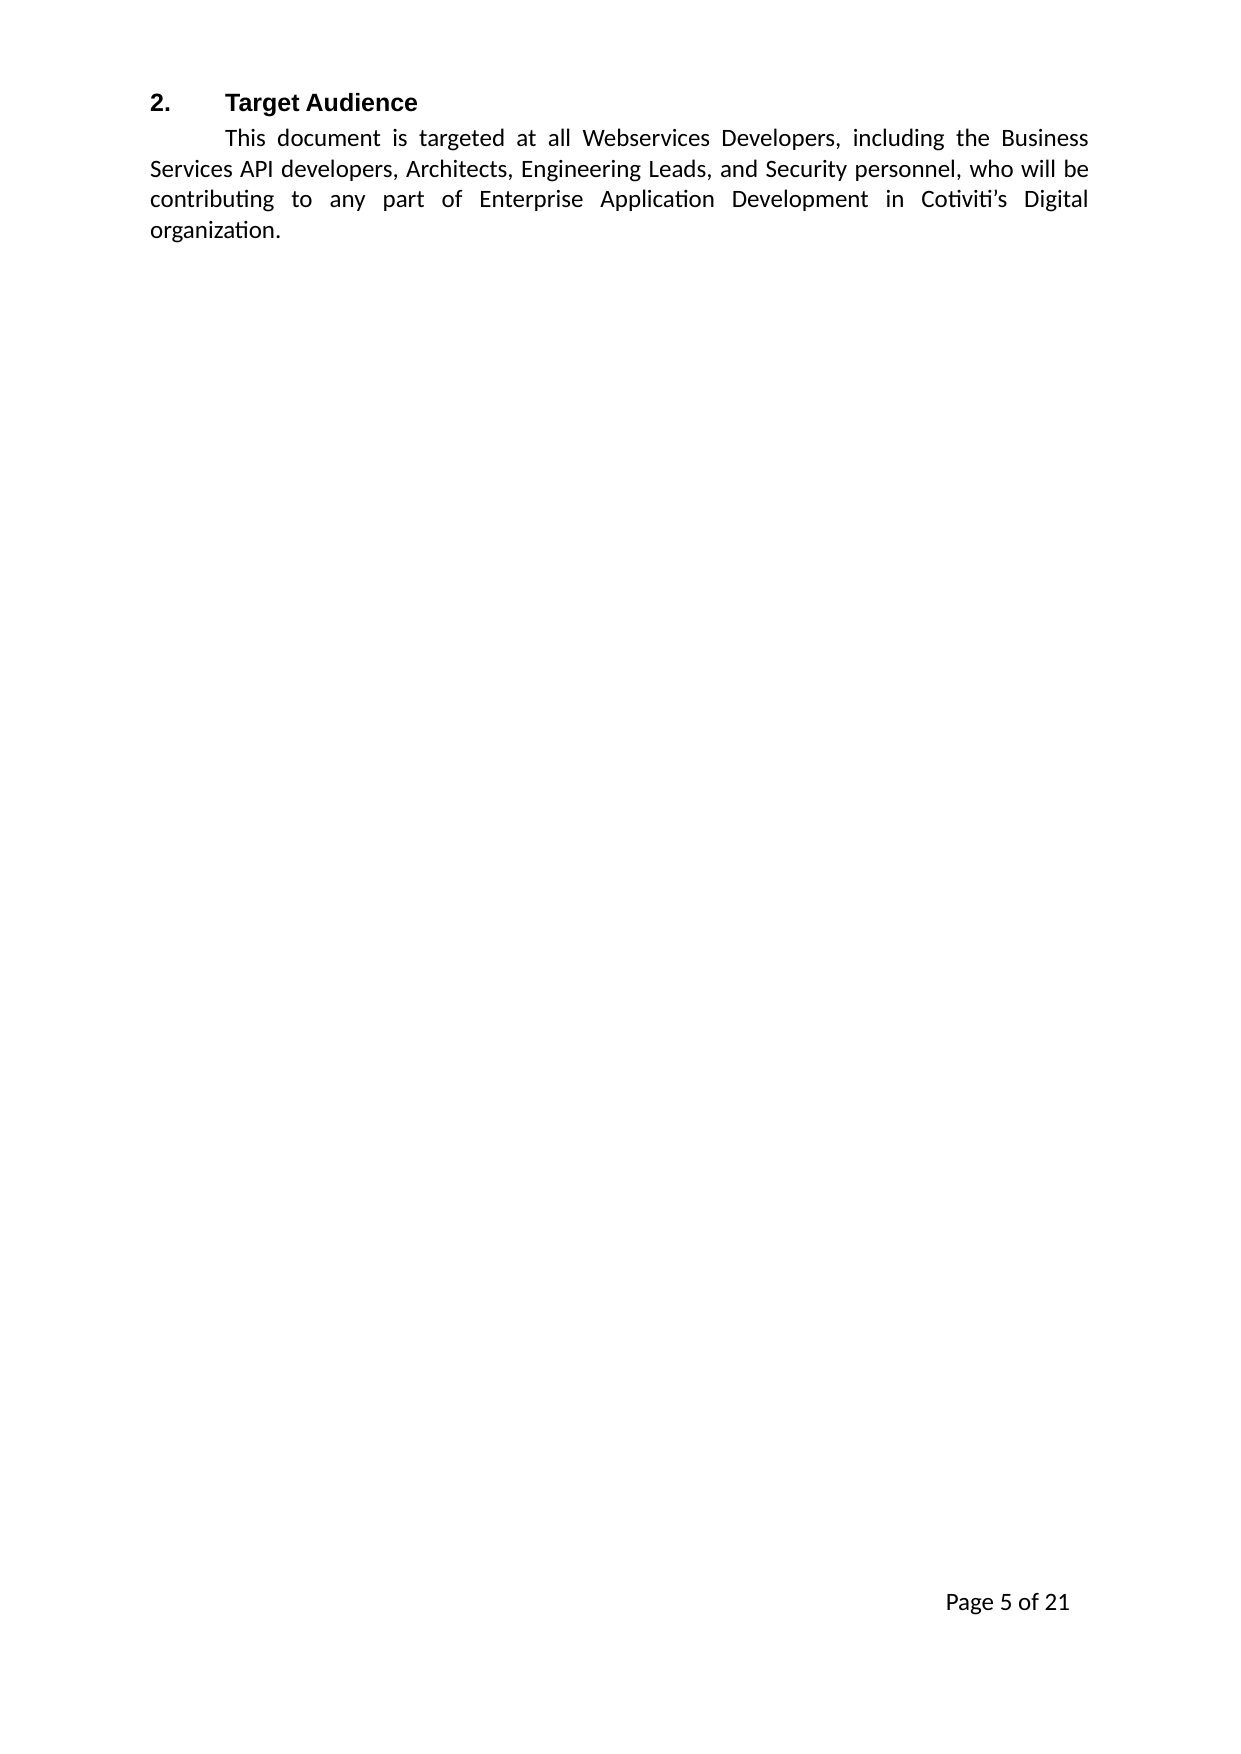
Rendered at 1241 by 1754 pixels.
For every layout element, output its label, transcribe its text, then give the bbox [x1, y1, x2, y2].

subtitle Target Audience [150, 87, 1090, 116]
text This document is targeted at all Webservices Developers, including the Business Services API developers, Architects, Engineering Leads, and Security personnel, who will be contributing to any part of Enterprise Application Development in Cotiviti’s Digital organization. [150, 122, 1090, 244]
